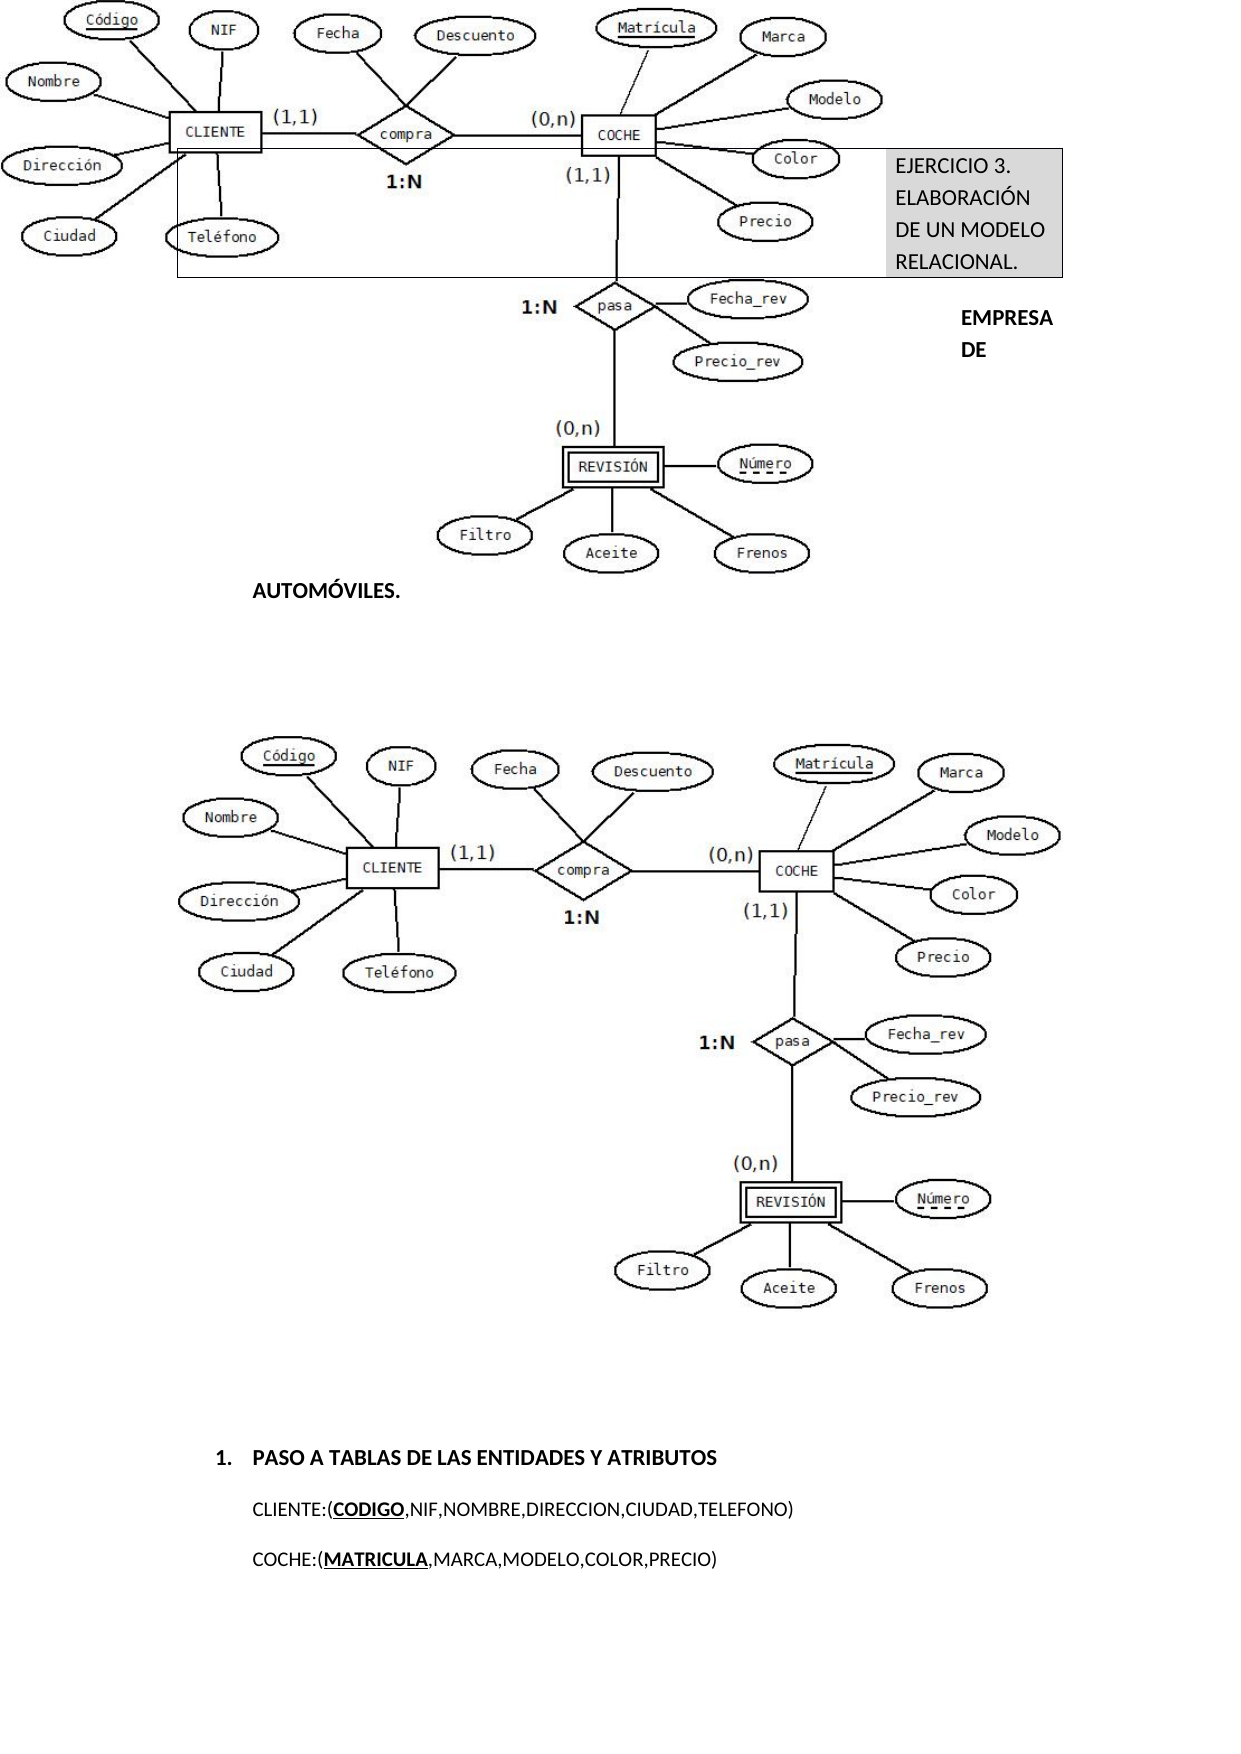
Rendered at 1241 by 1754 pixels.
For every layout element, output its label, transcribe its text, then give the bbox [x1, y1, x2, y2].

list CLIENTE:(CODIGO,NIF,NOMBRE,DIRECCION,CIUDAD,TELEFONO) [252, 1496, 1063, 1521]
picture [178, 149, 886, 277]
text EJERCICIO 3. ELABORACIÓN DE UN MODELO RELACIONAL. [886, 149, 1062, 277]
list EMPRESA DE AUTOMÓVILES. [252, 303, 1063, 604]
picture [177, 735, 1063, 1312]
picture [0, 0, 886, 577]
list COCHE:(MATRICULA,MARCA,MODELO,COLOR,PRECIO) [252, 1546, 1063, 1571]
list PASO A TABLAS DE LAS ENTIDADES Y ATRIBUTOS [215, 1443, 1063, 1471]
